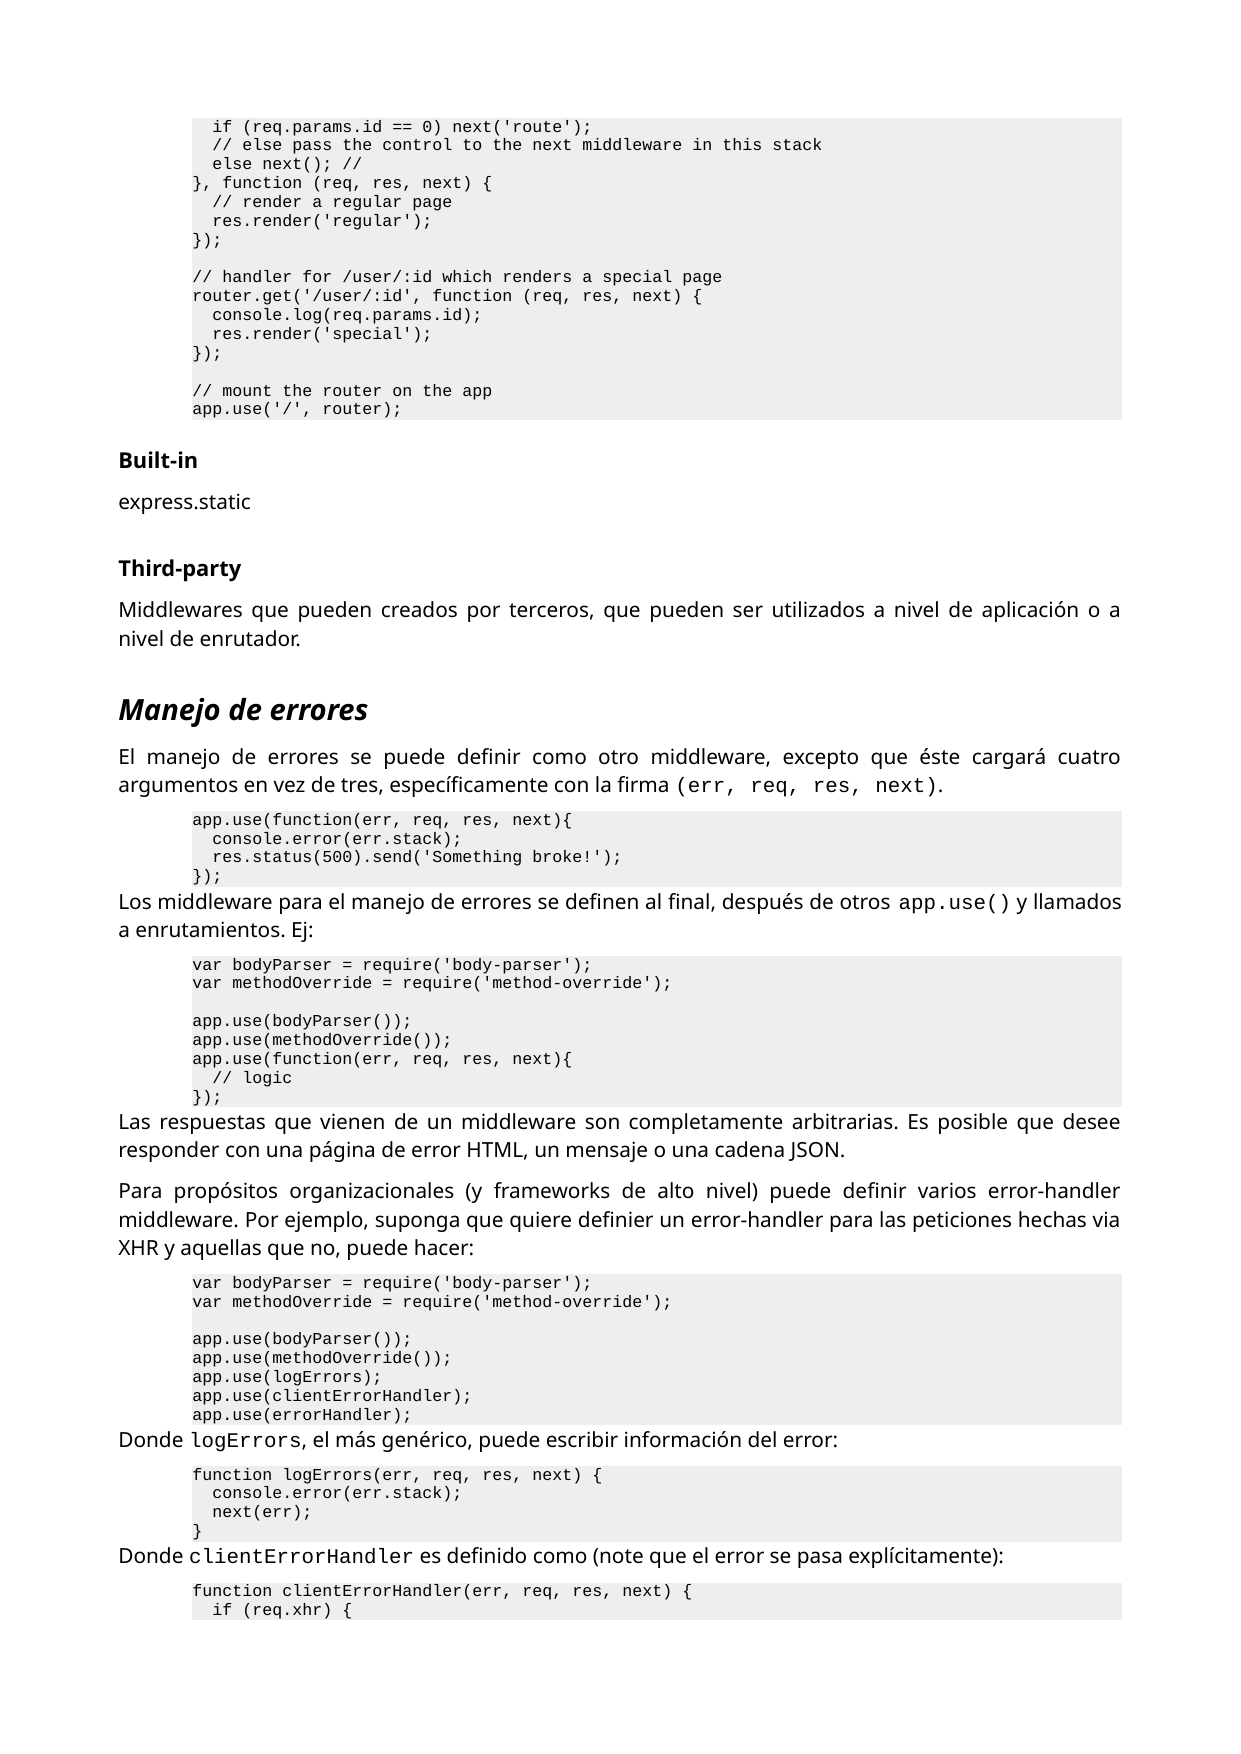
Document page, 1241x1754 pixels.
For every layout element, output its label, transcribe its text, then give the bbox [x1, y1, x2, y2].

text app.use(methodOverride()); [192, 1350, 1122, 1368]
text // else pass the control to the next middleware in this stack [192, 137, 1122, 156]
text var methodOverride = require('method-override'); [192, 975, 1122, 994]
text console.error(err.stack); [192, 1485, 1122, 1504]
text res.render('special'); [192, 326, 1122, 344]
subtitle Third-party [118, 553, 1122, 583]
subtitle Manejo de errores [118, 690, 1122, 729]
text Los middleware para el manejo de errores se definen al final, después de otros app.use() y llamados a enrutamientos. Ej: [118, 887, 1122, 944]
text app.use(function(err, req, res, next){ [192, 1051, 1122, 1069]
text Donde logErrors, el más genérico, puede escribir información del error: [118, 1425, 1122, 1454]
text } [192, 1523, 1122, 1542]
text Las respuestas que vienen de un middleware son completamente arbitrarias. Es posible que desee responder con una página de error HTML, un mensaje o una cadena JSON. [118, 1107, 1122, 1164]
text // handler for /user/:id which renders a special page [192, 269, 1122, 288]
text }); [192, 868, 1122, 887]
text router.get('/user/:id', function (req, res, next) { [192, 288, 1122, 307]
text }, function (req, res, next) { [192, 175, 1122, 193]
text app.use('/', router); [192, 401, 1122, 420]
text app.use(methodOverride()); [192, 1032, 1122, 1051]
text res.render('regular'); [192, 212, 1122, 231]
text El manejo de errores se puede definir como otro middleware, excepto que éste cargará cuatro argumentos en vez de tres, específicamente con la firma (err, req, res, next). [118, 742, 1122, 799]
text app.use(clientErrorHandler); [192, 1387, 1122, 1406]
text if (req.params.id == 0) next('route'); [192, 118, 1122, 137]
text if (req.xhr) { [192, 1601, 1122, 1620]
text function clientErrorHandler(err, req, res, next) { [192, 1583, 1122, 1601]
subtitle Built-in [118, 445, 1122, 474]
text app.use(errorHandler); [192, 1406, 1122, 1425]
text }); [192, 344, 1122, 363]
text console.log(req.params.id); [192, 307, 1122, 326]
text }); [192, 231, 1122, 250]
text express.static [118, 487, 1122, 516]
text Donde clientErrorHandler es definido como (note que el error se pasa explícitamente): [118, 1542, 1122, 1570]
text console.error(err.stack); [192, 830, 1122, 849]
text }); [192, 1088, 1122, 1107]
text // render a regular page [192, 193, 1122, 212]
text Para propósitos organizacionales (y frameworks de alto nivel) puede definir varios error-handler middleware. Por ejemplo, suponga que quiere definier un error-handler para las peticiones hechas via XHR y aquellas que no, puede hacer: [118, 1176, 1122, 1262]
text // logic [192, 1069, 1122, 1088]
text app.use(logErrors); [192, 1368, 1122, 1387]
text function logErrors(err, req, res, next) { [192, 1466, 1122, 1485]
text else next(); // [192, 156, 1122, 175]
text app.use(bodyParser()); [192, 1331, 1122, 1350]
text // mount the router on the app [192, 382, 1122, 401]
text var bodyParser = require('body-parser'); [192, 1274, 1122, 1293]
text var bodyParser = require('body-parser'); [192, 956, 1122, 975]
text Middlewares que pueden creados por terceros, que pueden ser utilizados a nivel de aplicación o a nivel de enrutador. [118, 595, 1122, 652]
text res.status(500).send('Something broke!'); [192, 849, 1122, 868]
text var methodOverride = require('method-override'); [192, 1293, 1122, 1312]
text app.use(function(err, req, res, next){ [192, 811, 1122, 830]
text app.use(bodyParser()); [192, 1013, 1122, 1032]
text next(err); [192, 1504, 1122, 1523]
